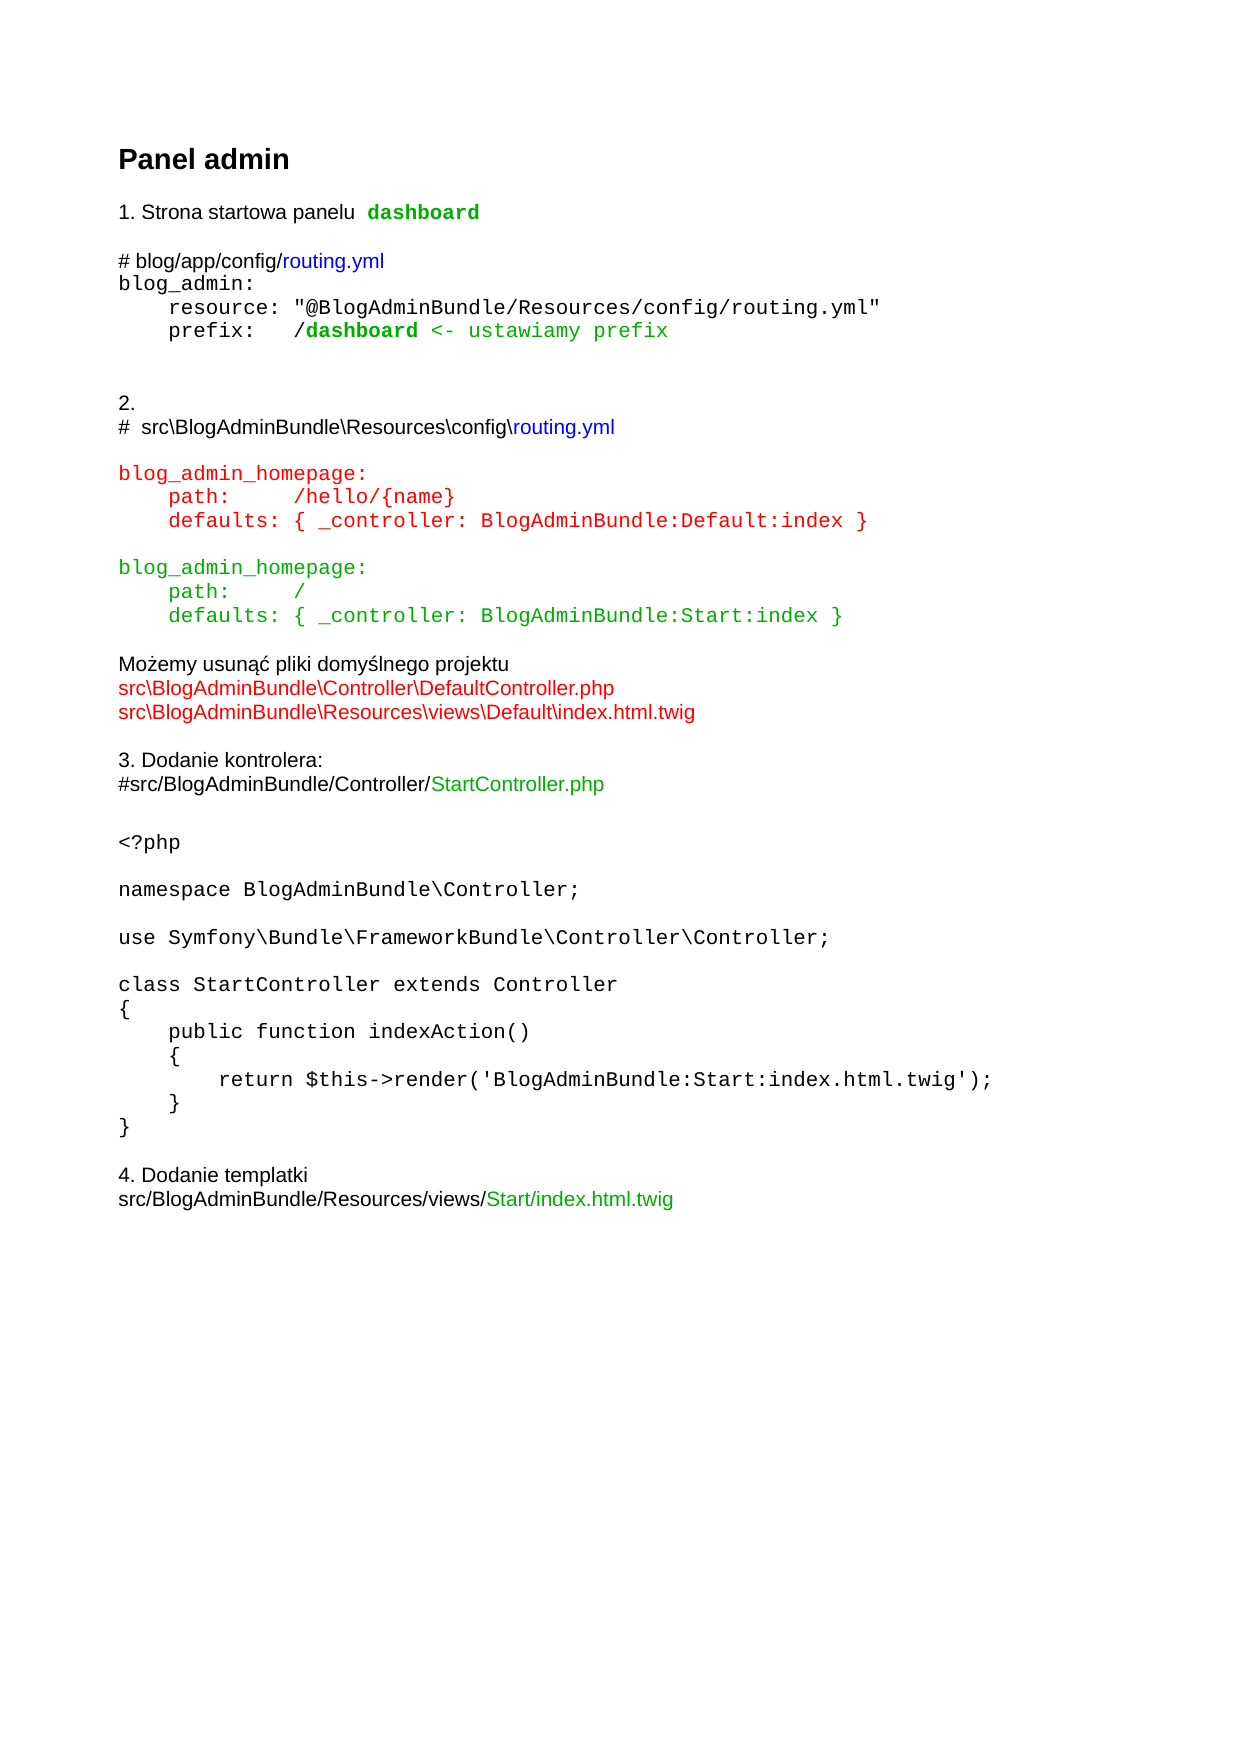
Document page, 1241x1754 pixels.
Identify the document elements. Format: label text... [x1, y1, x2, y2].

text Panel admin [118, 142, 1122, 176]
text } [118, 1092, 1122, 1116]
text { [118, 998, 1122, 1021]
text blog_admin_homepage: [118, 463, 1122, 486]
text namespace BlogAdminBundle\Controller; [118, 879, 1122, 903]
text src\BlogAdminBundle\Controller\DefaultController.php [118, 676, 1122, 700]
text public function indexAction() [118, 1021, 1122, 1045]
text #src/BlogAdminBundle/Controller/StartController.php [118, 772, 1122, 796]
text path: /hello/{name} [118, 486, 1122, 510]
text path: / [118, 581, 1122, 605]
text # src\BlogAdminBundle\Resources\config\routing.yml [118, 415, 1122, 439]
text 1. Strona startowa panelu dashboard [118, 199, 1122, 225]
text 3. Dodanie kontrolera: [118, 748, 1122, 772]
text src/BlogAdminBundle/Resources/views/Start/index.html.twig [118, 1187, 1122, 1211]
text Możemy usunąć pliki domyślnego projektu [118, 652, 1122, 676]
text src\BlogAdminBundle\Resources\views\Default\index.html.twig [118, 700, 1122, 724]
text class StartController extends Controller [118, 974, 1122, 998]
text prefix: /dashboard <- ustawiamy prefix [118, 320, 1122, 344]
text <?php [118, 832, 1122, 856]
text use Symfony\Bundle\FrameworkBundle\Controller\Controller; [118, 927, 1122, 950]
text } [118, 1116, 1122, 1139]
text # blog/app/config/routing.yml [118, 249, 1122, 273]
text blog_admin_homepage: [118, 557, 1122, 581]
text return $this->render('BlogAdminBundle:Start:index.html.twig'); [118, 1069, 1122, 1092]
text 2. [118, 391, 1122, 415]
text 4. Dodanie templatki [118, 1163, 1122, 1187]
text defaults: { _controller: BlogAdminBundle:Default:index } [118, 510, 1122, 534]
text { [118, 1045, 1122, 1069]
text defaults: { _controller: BlogAdminBundle:Start:index } [118, 605, 1122, 628]
text blog_admin: [118, 273, 1122, 297]
text resource: "@BlogAdminBundle/Resources/config/routing.yml" [118, 297, 1122, 320]
